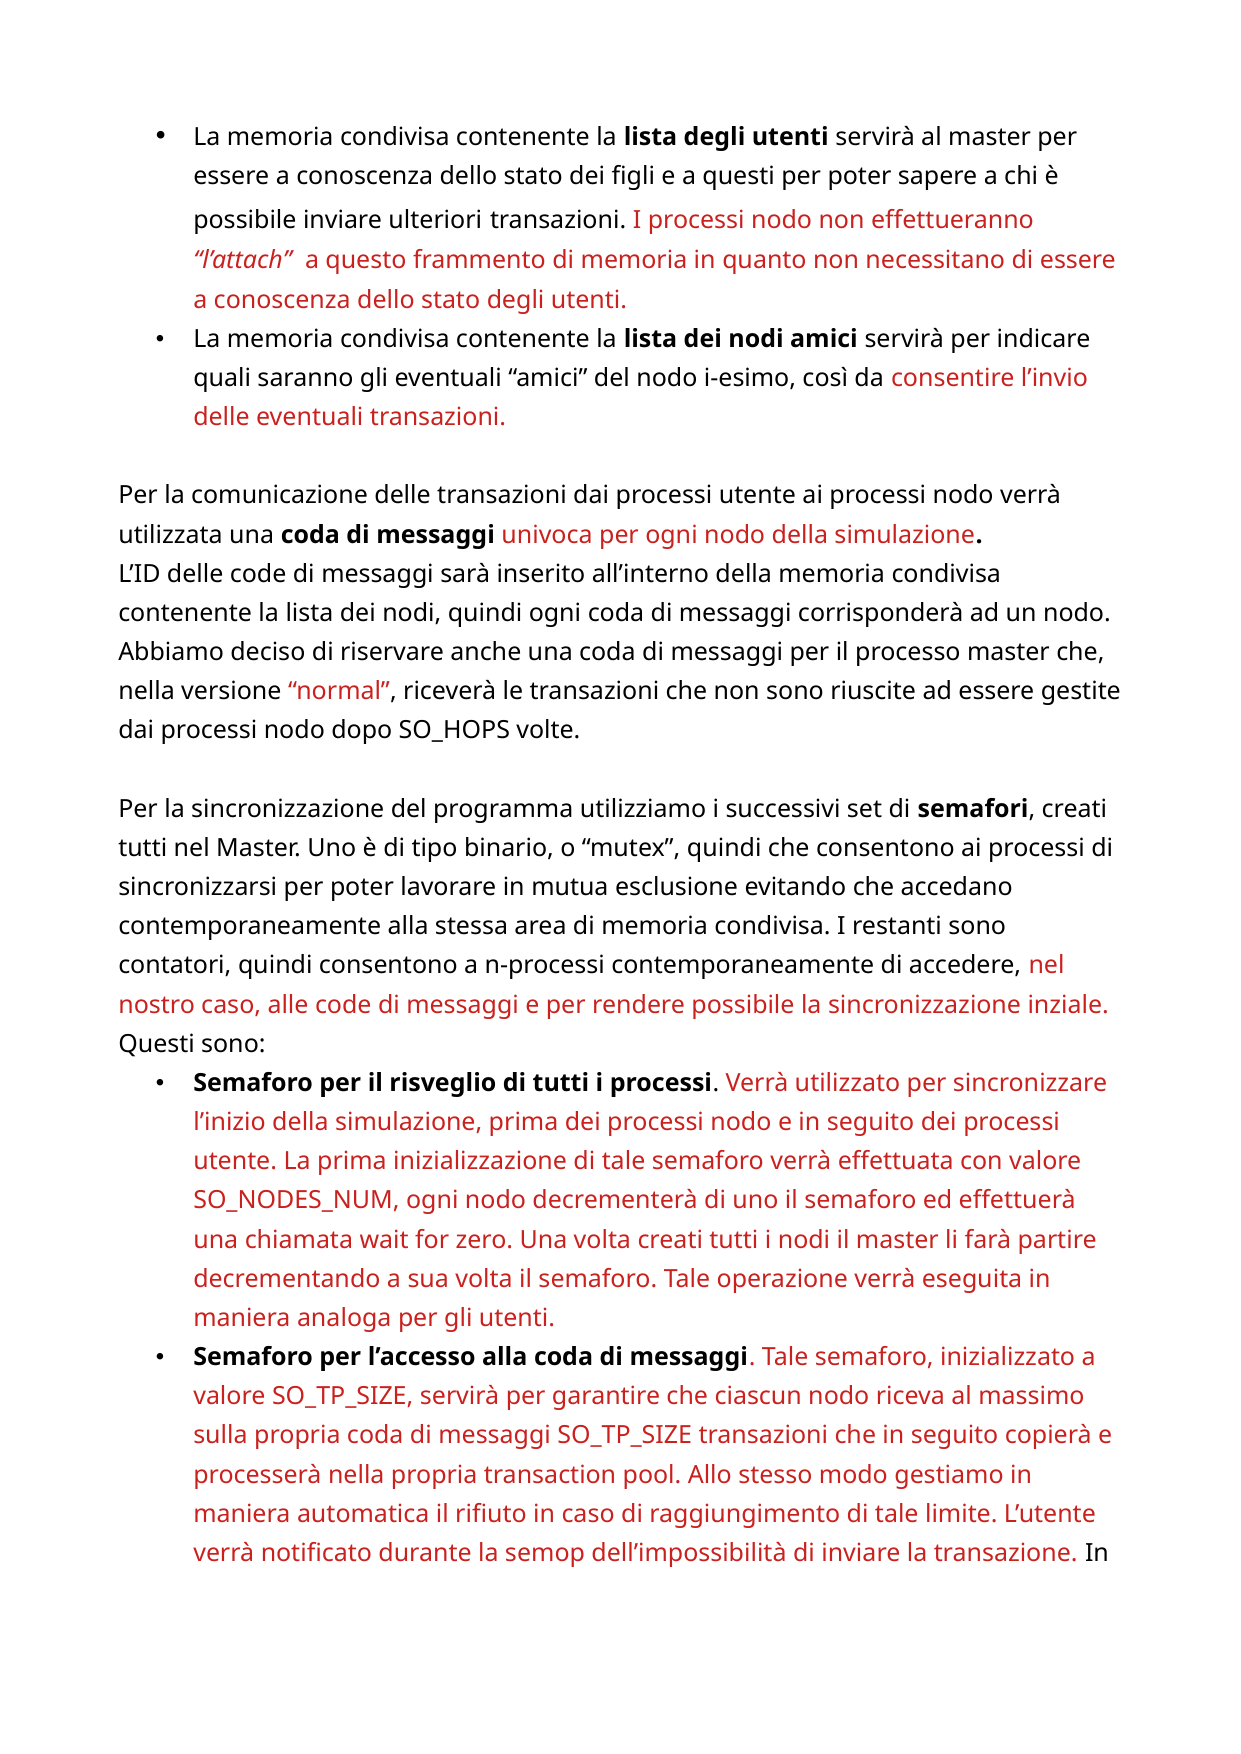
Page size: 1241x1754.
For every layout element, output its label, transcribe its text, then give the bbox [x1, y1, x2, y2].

list Semaforo per il risveglio di tutti i processi. Verrà utilizzato per sincronizzare l’inizio della simulazione, prima dei processi nodo e in seguito dei processi utente. La prima inizializzazione di tale semaforo verrà effettuata con valore SO_NODES_NUM, ogni nodo decrementerà di uno il semaforo ed effettuerà una chiamata wait for zero. Una volta creati tutti i nodi il master li farà partire decrementando a sua volta il semaforo. Tale operazione verrà eseguita in maniera analoga per gli utenti. [156, 1064, 1122, 1334]
list La memoria condivisa contenente la lista dei nodi amici servirà per indicare quali saranno gli eventuali “amici” del nodo i-esimo, così da consentire l’invio delle eventuali transazioni. [156, 320, 1122, 433]
text L’ID delle code di messaggi sarà inserito all’interno della memoria condivisa contenente la lista dei nodi, quindi ogni coda di messaggi corrisponderà ad un nodo. [118, 555, 1122, 629]
list Semaforo per l’accesso alla coda di messaggi. Tale semaforo, inizializzato a valore SO_TP_SIZE, servirà per garantire che ciascun nodo riceva al massimo sulla propria coda di messaggi SO_TP_SIZE transazioni che in seguito copierà e processerà nella propria transaction pool. Allo stesso modo gestiamo in maniera automatica il rifiuto in caso di raggiungimento di tale limite. L’utente verrà notificato durante la semop dell’impossibilità di inviare la transazione. In [156, 1339, 1122, 1569]
text Questi sono: [118, 1025, 1122, 1059]
text Per la comunicazione delle transazioni dai processi utente ai processi nodo verrà utilizzata una coda di messaggi univoca per ogni nodo della simulazione. [118, 477, 1122, 550]
text Abbiamo deciso di riservare anche una coda di messaggi per il processo master che, nella versione “normal”, riceverà le transazioni che non sono riuscite ad essere gestite dai processi nodo dopo SO_HOPS volte. [118, 634, 1122, 746]
list La memoria condivisa contenente la lista degli utenti servirà al master per essere a conoscenza dello stato dei figli e a questi per poter sapere a chi è possibile inviare ulteriori transazioni. I processi nodo non effettueranno “l’attach” a questo frammento di memoria in quanto non necessitano di essere a conoscenza dello stato degli utenti. [156, 118, 1122, 315]
text Per la sincronizzazione del programma utilizziamo i successivi set di semafori, creati tutti nel Master. Uno è di tipo binario, o “mutex”, quindi che consentono ai processi di sincronizzarsi per poter lavorare in mutua esclusione evitando che accedano contemporaneamente alla stessa area di memoria condivisa. I restanti sono contatori, quindi consentono a n-processi contemporaneamente di accedere, nel nostro caso, alle code di messaggi e per rendere possibile la sincronizzazione inziale. [118, 790, 1122, 1020]
